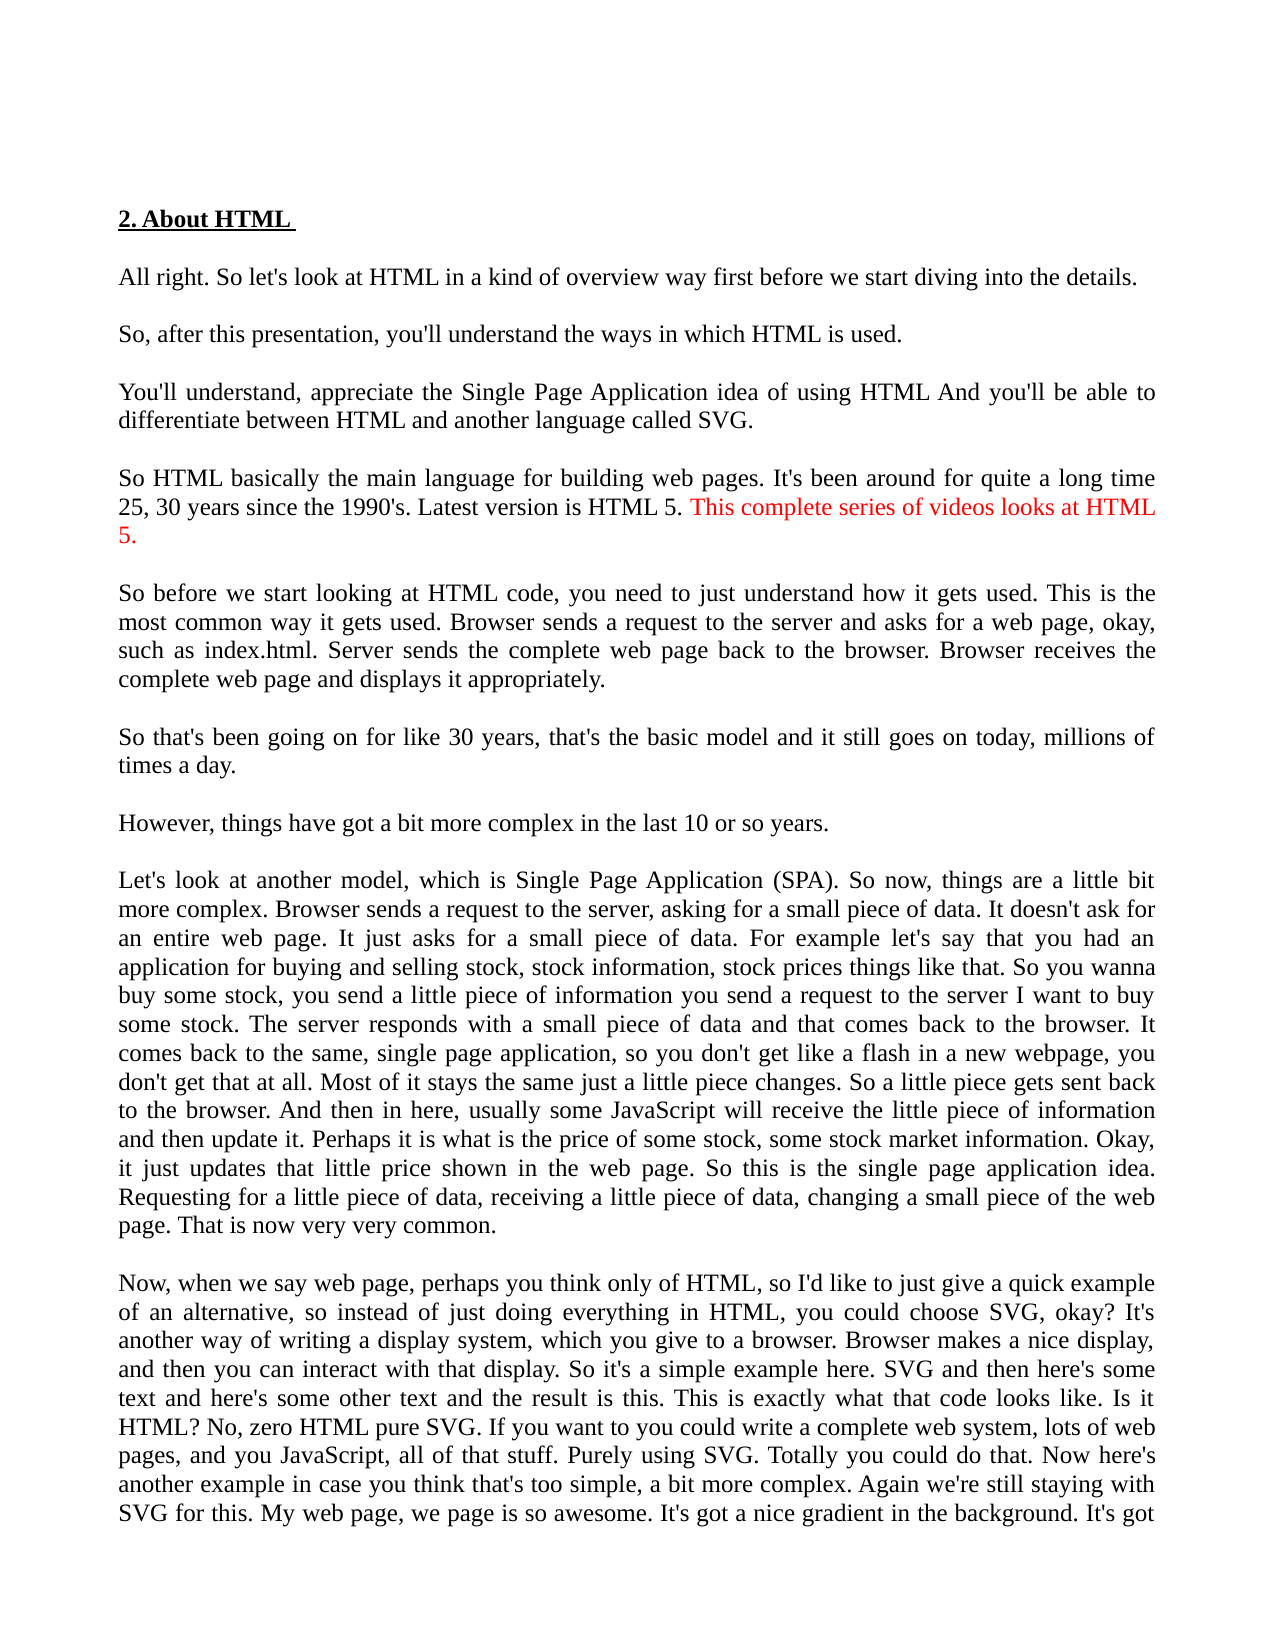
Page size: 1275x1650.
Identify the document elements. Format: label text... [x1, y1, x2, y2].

text You'll understand, appreciate the Single Page Application idea of using HTML And you'll be able to differentiate between HTML and another language called SVG. [118, 377, 1157, 434]
text So before we start looking at HTML code, you need to just understand how it gets used. This is the most common way it gets used. Browser sends a request to the server and asks for a web page, okay, such as index.html. Server sends the complete web page back to the browser. Browser receives the complete web page and displays it appropriately. [118, 578, 1157, 693]
text 2. About HTML [118, 204, 1157, 233]
text Let's look at another model, which is Single Page Application (SPA). So now, things are a little bit more complex. Browser sends a request to the server, asking for a small piece of data. It doesn't ask for an entire web page. It just asks for a small piece of data. For example let's say that you had an application for buying and selling stock, stock information, stock prices things like that. So you wanna buy some stock, you send a little piece of information you send a request to the server I want to buy some stock. The server responds with a small piece of data and that comes back to the browser. It comes back to the same, single page application, so you don't get like a flash in a new webpage, you don't get that at all. Most of it stays the same just a little piece changes. So a little piece gets sent back to the browser. And then in here, usually some JavaScript will receive the little piece of information and then update it. Perhaps it is what is the price of some stock, some stock market information. Okay, it just updates that little price shown in the web page. So this is the single page application idea. Requesting for a little piece of data, receiving a little piece of data, changing a small piece of the web page. That is now very very common. [118, 866, 1157, 1239]
text All right. So let's look at HTML in a kind of overview way first before we start diving into the details. [118, 262, 1157, 291]
text So, after this presentation, you'll understand the ways in which HTML is used. [118, 319, 1157, 348]
text So HTML basically the main language for building web pages. It's been around for quite a long time 25, 30 years since the 1990's. Latest version is HTML 5. This complete series of videos looks at HTML 5. [118, 463, 1157, 549]
text So that's been going on for like 30 years, that's the basic model and it still goes on today, millions of times a day. [118, 722, 1157, 779]
text Now, when we say web page, perhaps you think only of HTML, so I'd like to just give a quick example of an alternative, so instead of just doing everything in HTML, you could choose SVG, okay? It's another way of writing a display system, which you give to a browser. Browser makes a nice display, and then you can interact with that display. So it's a simple example here. SVG and then here's some text and here's some other text and the result is this. This is exactly what that code looks like. Is it HTML? No, zero HTML pure SVG. If you want to you could write a complete web system, lots of web pages, and you JavaScript, all of that stuff. Purely using SVG. Totally you could do that. Now here's another example in case you think that's too simple, a bit more complex. Again we're still staying with SVG for this. My web page, we page is so awesome. It's got a nice gradient in the background. It's got [118, 1268, 1157, 1527]
text However, things have got a bit more complex in the last 10 or so years. [118, 808, 1157, 837]
